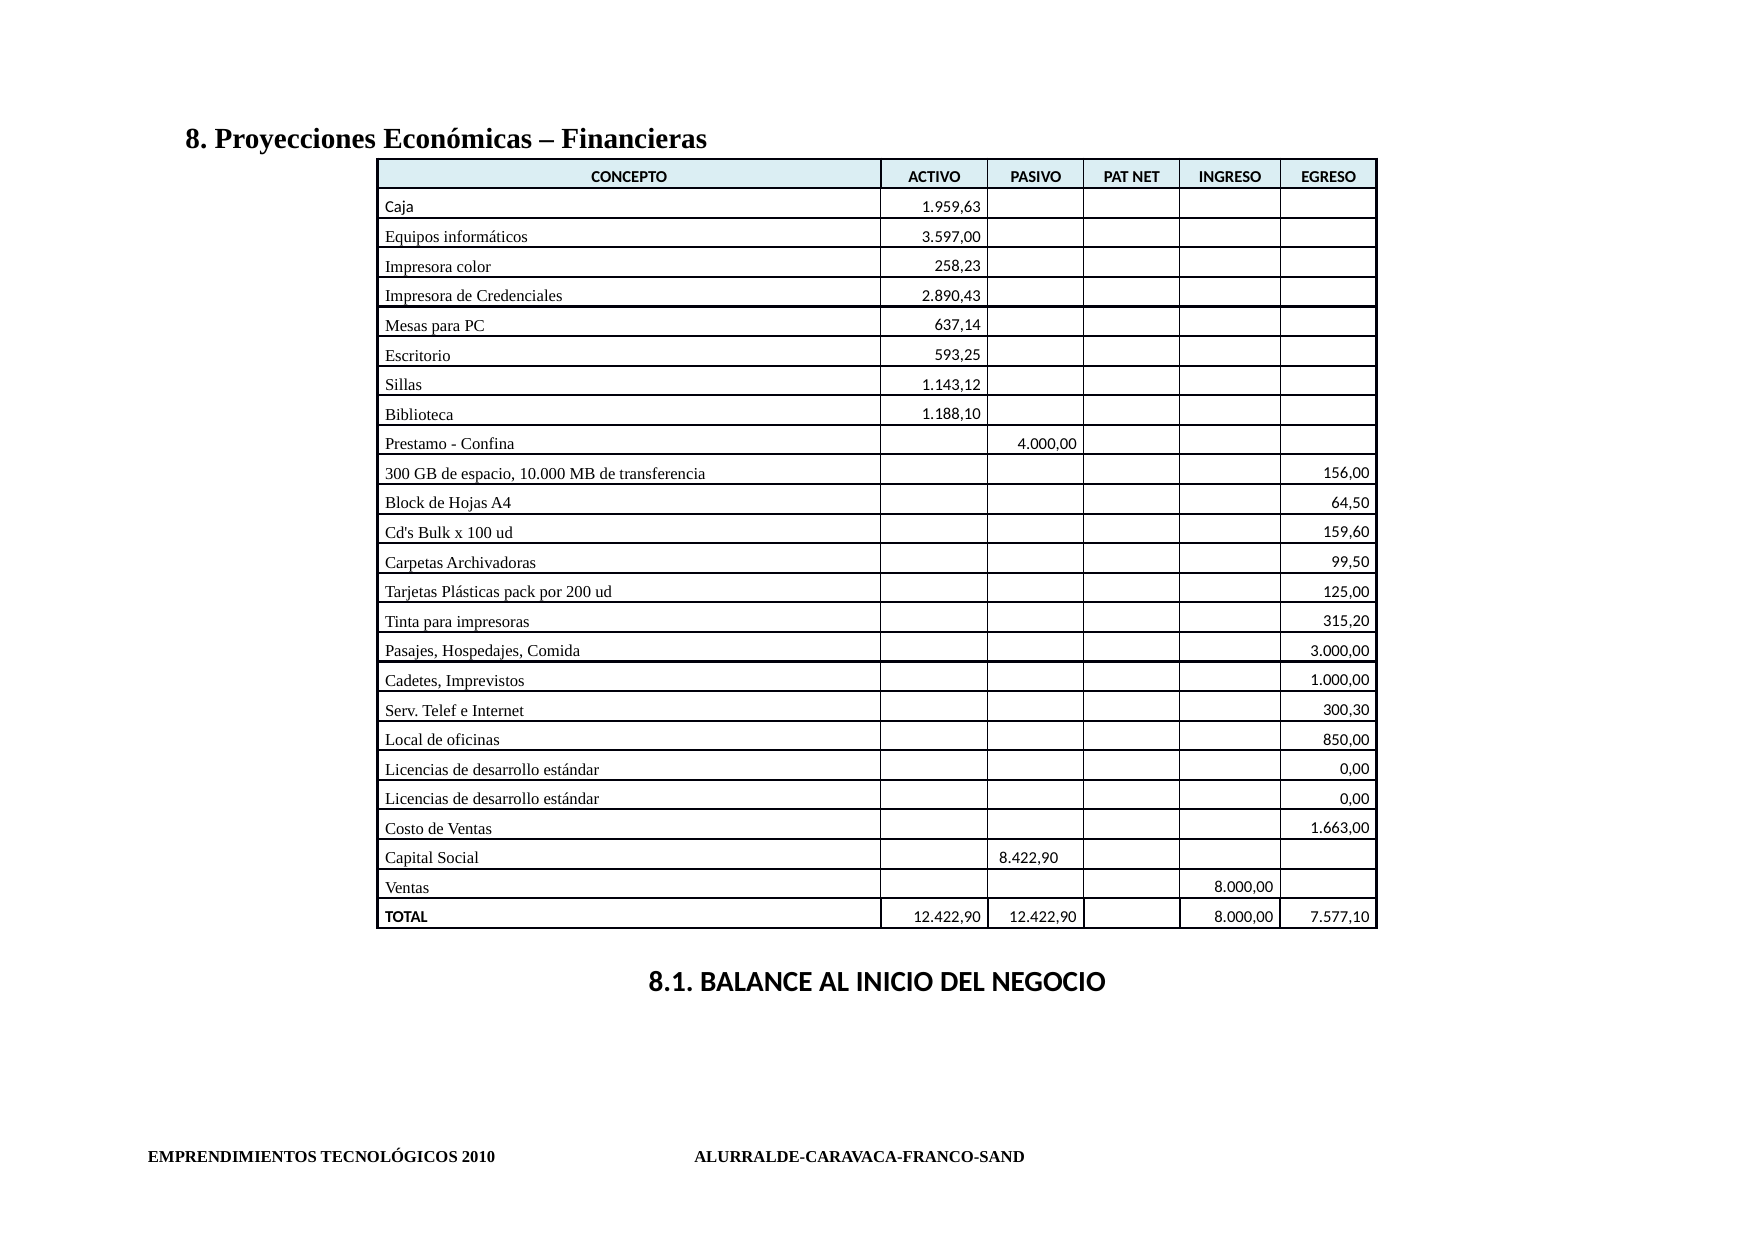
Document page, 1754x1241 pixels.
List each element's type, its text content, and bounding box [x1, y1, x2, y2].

table_cell Capital Social [379, 840, 880, 867]
table_cell [1084, 870, 1179, 897]
table_cell [988, 870, 1083, 897]
table_cell [988, 810, 1083, 838]
table_cell 593,25 [881, 337, 987, 364]
table_cell [1281, 189, 1375, 217]
table_cell Impresora de Credenciales [379, 278, 880, 305]
table_cell [1180, 810, 1280, 838]
table_cell [1084, 219, 1179, 246]
table_cell [988, 248, 1083, 276]
table_cell [1085, 899, 1179, 927]
table_cell 12.422,90 [989, 899, 1083, 927]
table_cell 2.890,43 [881, 278, 987, 305]
table_cell Escritorio [379, 337, 880, 364]
table_cell TOTAL [379, 899, 880, 927]
table_cell [1084, 248, 1179, 276]
table_header INGRESO [1180, 160, 1280, 187]
table_cell 1.188,10 [881, 396, 987, 424]
table_cell 0,00 [1281, 781, 1375, 808]
table_cell [1281, 219, 1375, 246]
table_cell [1084, 367, 1179, 394]
table_cell 1.000,00 [1281, 663, 1375, 690]
table_cell [988, 278, 1083, 305]
table_cell 637,14 [881, 308, 987, 335]
table_cell [1180, 515, 1280, 542]
table_cell [988, 574, 1083, 601]
table_cell 156,00 [1281, 455, 1375, 483]
table_cell [988, 308, 1083, 335]
table_cell [1084, 308, 1179, 335]
table_cell 12.422,90 [882, 899, 987, 927]
table_cell 1.143,12 [881, 367, 987, 394]
table_cell [988, 455, 1083, 483]
table_cell [1281, 337, 1375, 364]
table_cell [988, 722, 1083, 749]
table_cell Mesas para PC [379, 308, 880, 335]
text 8.1. BALANCE AL INICIO DEL NEGOCIO [148, 963, 1606, 999]
table_cell [1180, 485, 1280, 512]
table_cell Carpetas Archivadoras [379, 544, 880, 572]
table_cell [881, 603, 987, 631]
table_cell [1281, 278, 1375, 305]
table_cell [881, 426, 987, 453]
table_cell Serv. Telef e Internet [379, 692, 880, 719]
table_cell [1180, 455, 1280, 483]
table_cell [1180, 396, 1280, 424]
table_cell [1084, 603, 1179, 631]
table_cell [988, 692, 1083, 719]
table_cell [1281, 308, 1375, 335]
table_cell [1180, 840, 1280, 867]
table_cell [1180, 219, 1280, 246]
table_cell Impresora color [379, 248, 880, 276]
table_cell [1180, 189, 1280, 217]
table_cell 1.663,00 [1281, 810, 1375, 838]
table_cell 315,20 [1281, 603, 1375, 631]
table_cell [1180, 781, 1280, 808]
table_cell [881, 574, 987, 601]
table_cell [1281, 426, 1375, 453]
table_cell [988, 781, 1083, 808]
text 8. Proyecciones Económicas – Financieras [185, 121, 1606, 154]
table_cell 159,60 [1281, 515, 1375, 542]
table_cell [1084, 455, 1179, 483]
table_cell [1084, 751, 1179, 779]
table_cell [881, 663, 987, 690]
table_cell [988, 633, 1083, 660]
table_cell Licencias de desarrollo estándar [379, 781, 880, 808]
table_cell [881, 722, 987, 749]
table_cell [1084, 781, 1179, 808]
table_cell [1281, 396, 1375, 424]
table_cell Ventas [379, 870, 880, 897]
table_cell Sillas [379, 367, 880, 394]
table_header ACTIVO [882, 160, 987, 187]
table_cell [1084, 396, 1179, 424]
table_cell [1180, 633, 1280, 660]
table_cell [881, 840, 987, 867]
table_cell [881, 692, 987, 719]
table_cell Tarjetas Plásticas pack por 200 ud [379, 574, 880, 601]
table_cell [1084, 278, 1179, 305]
table_cell [1180, 722, 1280, 749]
table_cell Equipos informáticos [379, 219, 880, 246]
table_cell Pasajes, Hospedajes, Comida [379, 633, 880, 660]
table_cell [1084, 810, 1179, 838]
table_cell [1180, 426, 1280, 453]
table_cell 8.000,00 [1181, 899, 1279, 927]
table_cell [1084, 515, 1179, 542]
table_cell [881, 485, 987, 512]
table_header EGRESO [1281, 160, 1375, 187]
table_cell [881, 781, 987, 808]
table_cell 8.422,90 [988, 840, 1083, 867]
table_cell [1084, 485, 1179, 512]
table_cell 300,30 [1281, 692, 1375, 719]
table_cell 64,50 [1281, 485, 1375, 512]
table_cell [1180, 663, 1280, 690]
table_cell [881, 870, 987, 897]
table_cell 850,00 [1281, 722, 1375, 749]
table_cell 125,00 [1281, 574, 1375, 601]
table_cell [988, 515, 1083, 542]
table_cell Licencias de desarrollo estándar [379, 751, 880, 779]
table_header PAT NET [1084, 160, 1179, 187]
table_cell [1084, 840, 1179, 867]
table_cell [1180, 544, 1280, 572]
table_cell 8.000,00 [1180, 870, 1280, 897]
table_cell 300 GB de espacio, 10.000 MB de transferencia [379, 455, 880, 483]
table_cell 258,23 [881, 248, 987, 276]
table_cell [988, 751, 1083, 779]
table_cell [881, 751, 987, 779]
table_cell [1281, 870, 1375, 897]
table_cell [1180, 308, 1280, 335]
table_cell [1084, 663, 1179, 690]
table_cell 0,00 [1281, 751, 1375, 779]
table_cell [1180, 278, 1280, 305]
table_cell 1.959,63 [881, 189, 987, 217]
table_cell [988, 663, 1083, 690]
table_cell [988, 603, 1083, 631]
table_cell [1084, 544, 1179, 572]
table_cell [1180, 692, 1280, 719]
table_cell Block de Hojas A4 [379, 485, 880, 512]
table_cell Prestamo - Confina [379, 426, 880, 453]
table_cell 4.000,00 [988, 426, 1083, 453]
table_cell [1084, 337, 1179, 364]
table_cell [988, 189, 1083, 217]
table_cell [1281, 367, 1375, 394]
table_cell [988, 544, 1083, 572]
table_cell Tinta para impresoras [379, 603, 880, 631]
table_cell [1281, 248, 1375, 276]
table_cell [988, 485, 1083, 512]
table_cell [881, 810, 987, 838]
table_cell [1084, 633, 1179, 660]
table_cell [881, 544, 987, 572]
table_cell [988, 219, 1083, 246]
table_cell Cd's Bulk x 100 ud [379, 515, 880, 542]
table_cell [988, 367, 1083, 394]
table_header CONCEPTO [379, 160, 880, 187]
table_cell [1084, 722, 1179, 749]
table_cell [1180, 248, 1280, 276]
table_cell [1084, 574, 1179, 601]
table_cell 3.000,00 [1281, 633, 1375, 660]
table_cell [1084, 426, 1179, 453]
table_cell Cadetes, Imprevistos [379, 663, 880, 690]
table_cell [1180, 337, 1280, 364]
table_cell 3.597,00 [881, 219, 987, 246]
table_cell 7.577,10 [1281, 899, 1375, 927]
table_cell [988, 337, 1083, 364]
table_cell Local de oficinas [379, 722, 880, 749]
table_cell [1180, 751, 1280, 779]
table_cell [1281, 840, 1375, 867]
table_header PASIVO [988, 160, 1083, 187]
table_cell Costo de Ventas [379, 810, 880, 838]
table_cell 99,50 [1281, 544, 1375, 572]
table_cell Caja [379, 189, 880, 217]
table_cell [1180, 574, 1280, 601]
table_cell [1084, 189, 1179, 217]
table_cell [1180, 603, 1280, 631]
table_cell [1180, 367, 1280, 394]
table_cell [881, 515, 987, 542]
table_cell [1084, 692, 1179, 719]
table_cell [988, 396, 1083, 424]
table_cell [881, 633, 987, 660]
table_cell Biblioteca [379, 396, 880, 424]
table_cell [881, 455, 987, 483]
